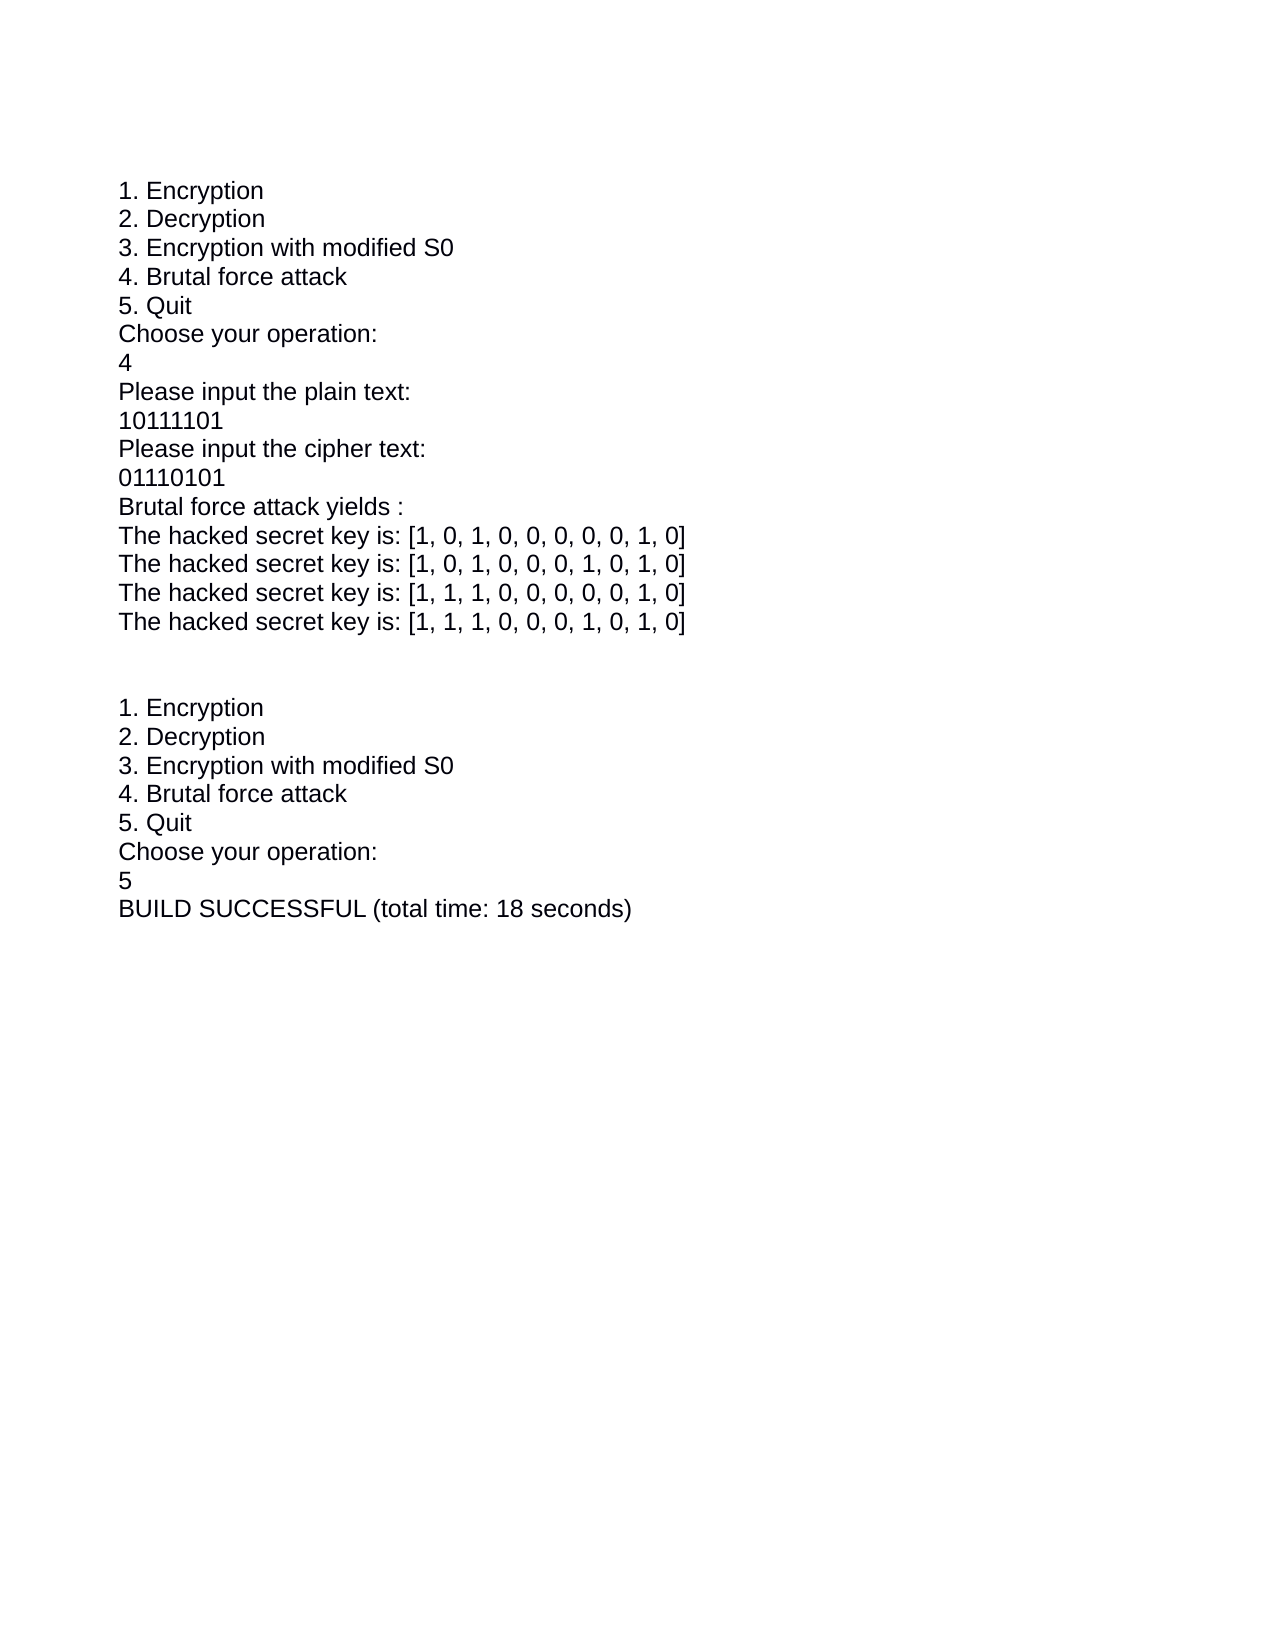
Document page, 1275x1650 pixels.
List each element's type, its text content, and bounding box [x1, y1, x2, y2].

text 3. Encryption with modified S0 [118, 233, 1157, 262]
text 4. Brutal force attack [118, 262, 1157, 291]
text 1. Encryption [118, 693, 1157, 722]
text 5. Quit [118, 291, 1157, 319]
text 10111101 [118, 406, 1157, 434]
text The hacked secret key is: [1, 0, 1, 0, 0, 0, 0, 0, 1, 0] [118, 521, 1157, 549]
text Choose your operation: [118, 837, 1157, 866]
text Choose your operation: [118, 319, 1157, 348]
text BUILD SUCCESSFUL (total time: 18 seconds) [118, 894, 1157, 923]
text The hacked secret key is: [1, 0, 1, 0, 0, 0, 1, 0, 1, 0] [118, 549, 1157, 578]
text Please input the plain text: [118, 377, 1157, 406]
text Brutal force attack yields : [118, 492, 1157, 521]
text 4. Brutal force attack [118, 779, 1157, 808]
text 1. Encryption [118, 176, 1157, 204]
text 5 [118, 866, 1157, 894]
text 5. Quit [118, 808, 1157, 837]
text Please input the cipher text: [118, 434, 1157, 463]
text The hacked secret key is: [1, 1, 1, 0, 0, 0, 0, 0, 1, 0] [118, 578, 1157, 607]
text 2. Decryption [118, 722, 1157, 751]
text 01110101 [118, 463, 1157, 492]
text 2. Decryption [118, 204, 1157, 233]
text The hacked secret key is: [1, 1, 1, 0, 0, 0, 1, 0, 1, 0] [118, 607, 1157, 636]
text 4 [118, 348, 1157, 377]
text 3. Encryption with modified S0 [118, 751, 1157, 779]
